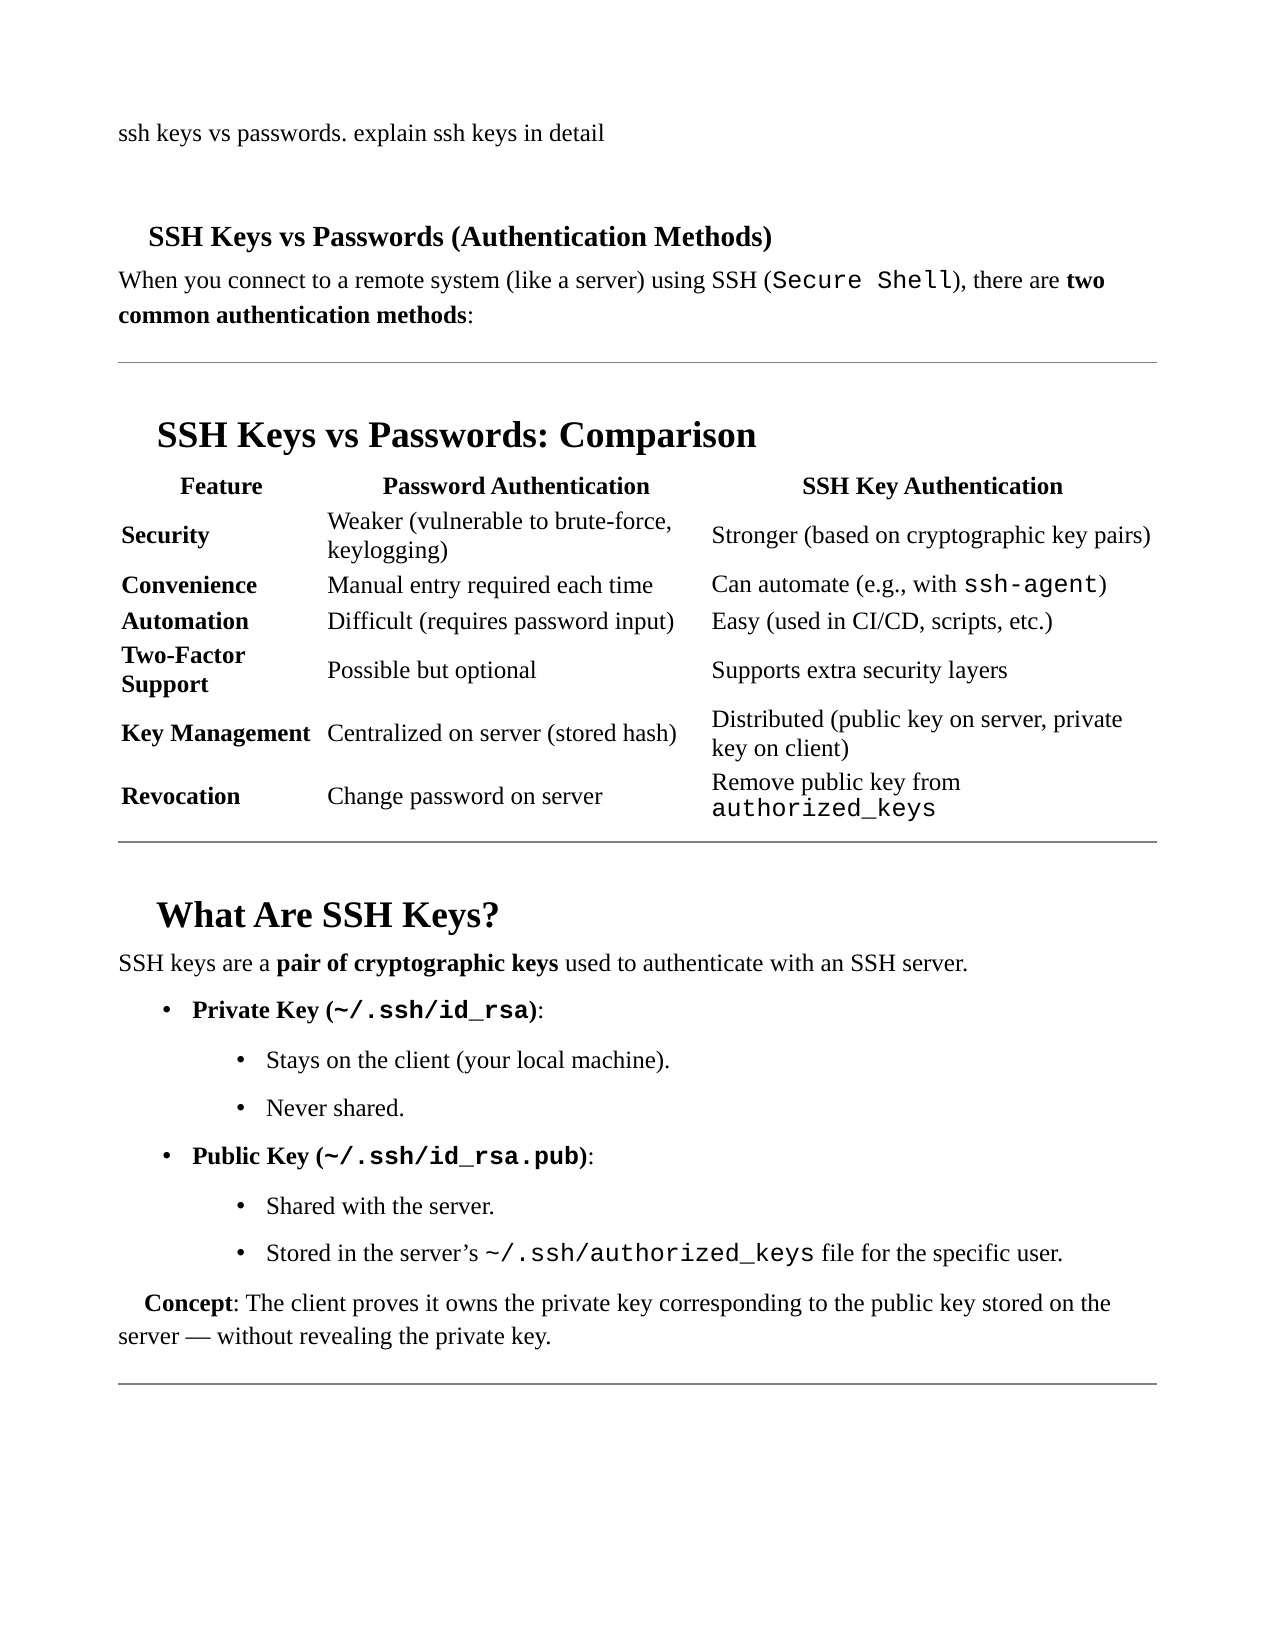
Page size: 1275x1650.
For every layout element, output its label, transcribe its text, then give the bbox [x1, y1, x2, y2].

table_cell Stronger (based on cryptographic key pairs) [709, 503, 1157, 566]
subtitle 🔑 What Are SSH Keys? [118, 892, 1157, 935]
list Public Key (~/.ssh/id_rsa.pub): [162, 1141, 1157, 1172]
text When you connect to a remote system (like a server) using SSH (Secure Shell), there are two common authentication methods: [118, 265, 1157, 329]
table_cell Security [118, 503, 324, 566]
table_cell Convenience [118, 566, 324, 603]
text ssh keys vs passwords. explain ssh keys in detail [118, 118, 1157, 147]
text 🧠 Concept: The client proves it owns the private key corresponding to the public key stored on the server — without revealing the private key. [118, 1288, 1157, 1350]
subtitle ✅ SSH Keys vs Passwords: Comparison [118, 413, 1157, 456]
table_cell Remove public key from authorized_keys [709, 764, 1157, 827]
table_cell Two-Factor Support [118, 638, 324, 701]
table_cell Weaker (vulnerable to brute-force, keylogging) [324, 503, 708, 566]
table_cell Change password on server [324, 764, 708, 827]
subtitle 🔐 SSH Keys vs Passwords (Authentication Methods) [118, 219, 1157, 252]
table_cell Manual entry required each time [324, 566, 708, 603]
table_cell Can automate (e.g., with ssh-agent) [709, 566, 1157, 603]
list Stays on the client (your local machine). [236, 1046, 1157, 1074]
table_cell Centralized on server (stored hash) [324, 701, 708, 764]
table_cell Difficult (requires password input) [324, 603, 708, 638]
table_cell Possible but optional [324, 638, 708, 701]
table_cell Distributed (public key on server, private key on client) [709, 701, 1157, 764]
table_cell Easy (used in CI/CD, scripts, etc.) [709, 603, 1157, 638]
table_cell Revocation [118, 764, 324, 827]
table_cell Automation [118, 603, 324, 638]
table_cell Supports extra security layers [709, 638, 1157, 701]
table_cell Key Management [118, 701, 324, 764]
list Private Key (~/.ssh/id_rsa): [162, 996, 1157, 1026]
list Stored in the server’s ~/.ssh/authorized_keys file for the specific user. [236, 1238, 1157, 1269]
table_header Password Authentication [324, 469, 708, 503]
table_header SSH Key Authentication [709, 469, 1157, 503]
text SSH keys are a pair of cryptographic keys used to authenticate with an SSH server. [118, 948, 1157, 977]
list Never shared. [236, 1093, 1157, 1122]
table_header Feature [118, 469, 324, 503]
list Shared with the server. [236, 1191, 1157, 1219]
